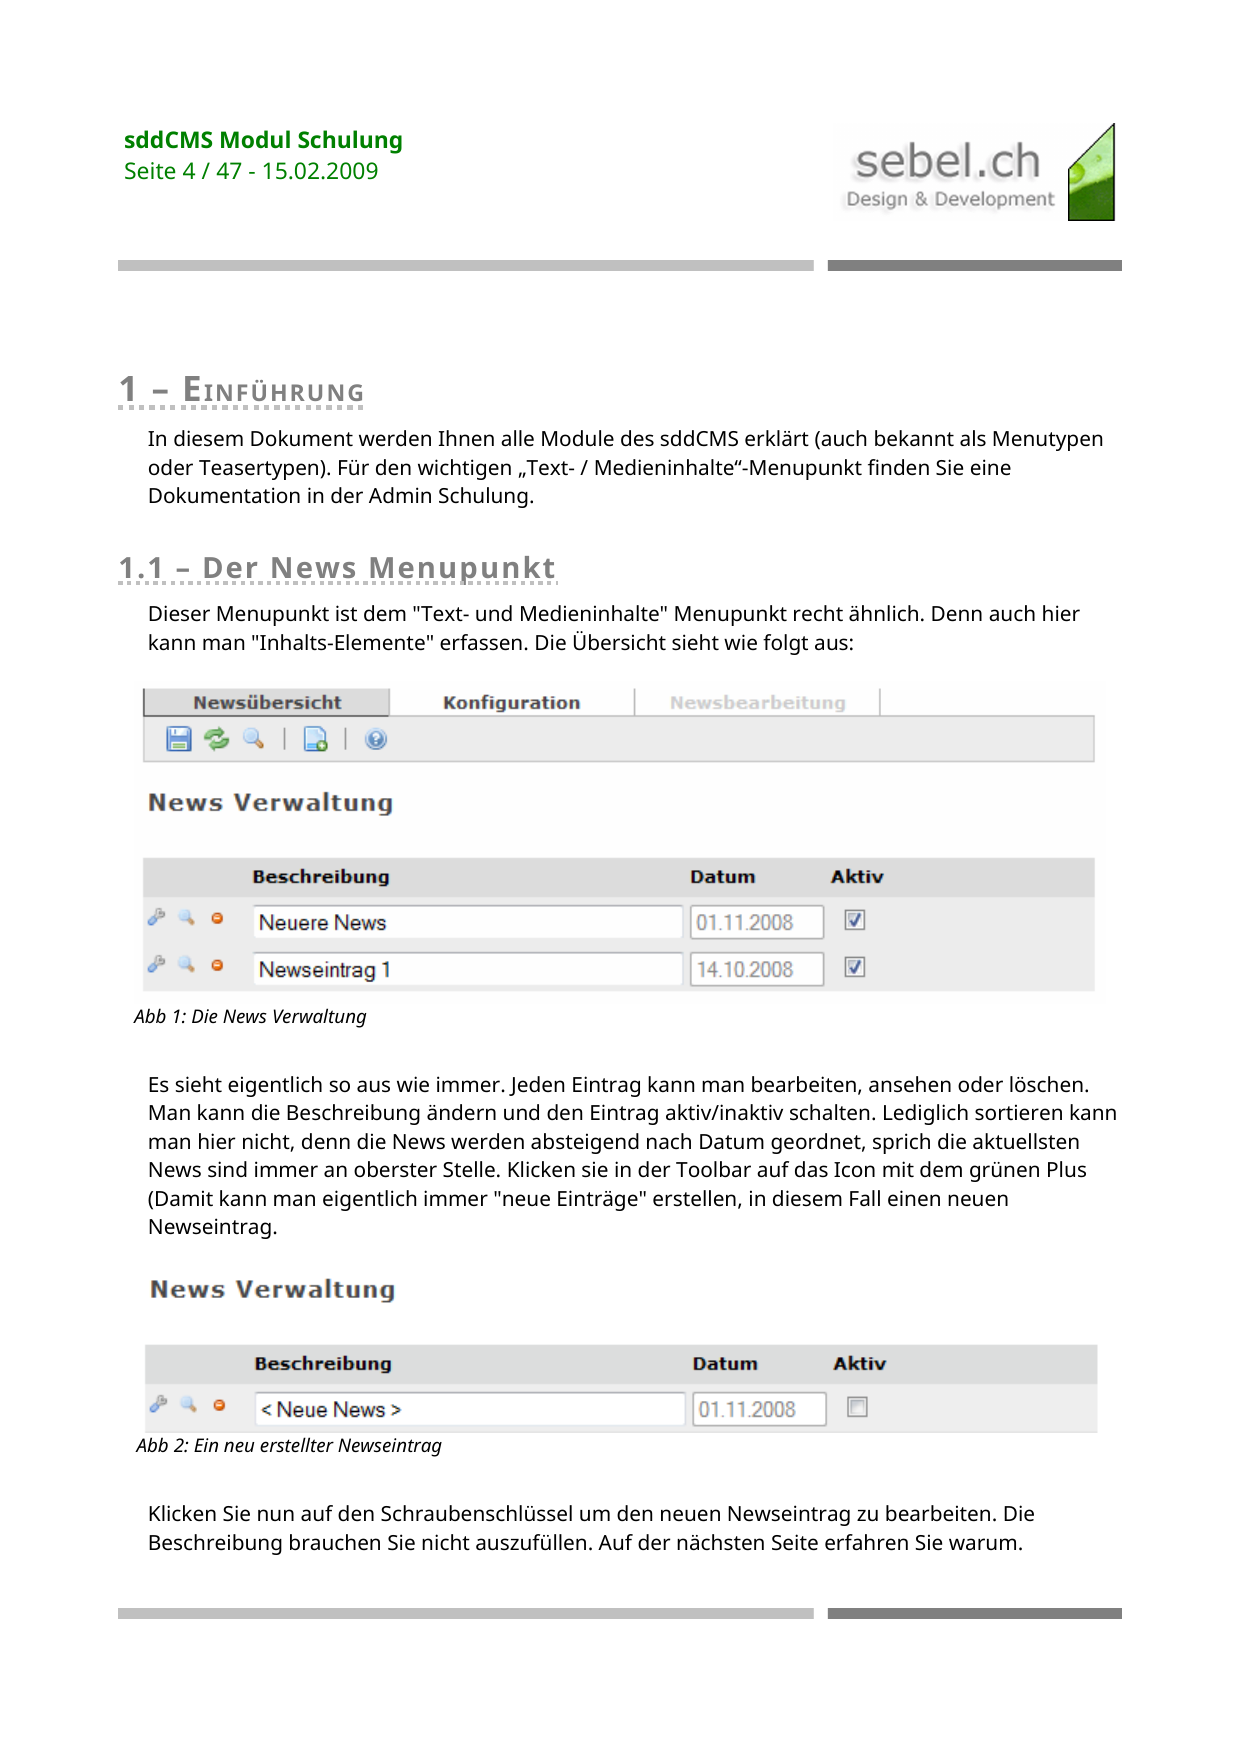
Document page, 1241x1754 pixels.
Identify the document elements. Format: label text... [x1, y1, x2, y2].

text Es sieht eigentlich so aus wie immer. Jeden Eintrag kann man bearbeiten, ansehen oder löschen. Man kann die Beschreibung ändern und den Eintrag aktiv/inaktiv schalten. Lediglich sortieren kann man hier nicht, denn die News werden absteigend nach Datum geordnet, sprich die aktuellsten News sind immer an oberster Stelle. Klicken sie in der Toolbar auf das Icon mit dem grünen Plus (Damit kann man eigentlich immer "neue Einträge" erstellen, in diesem Fall einen neuen Newseintrag. [148, 1070, 1122, 1241]
text Dieser Menupunkt ist dem "Text- und Medieninhalte" Menupunkt recht ähnlich. Denn auch hier kann man "Inhalts-Elemente" erfassen. Die Übersicht sieht wie folgt aus: [148, 599, 1122, 656]
picture [118, 260, 1122, 271]
picture [134, 681, 1106, 1004]
subtitle 1 – Einführung [118, 364, 1122, 412]
text Abb 1: Die News Verwaltung [134, 1004, 1106, 1029]
text Klicken Sie nun auf den Schraubenschlüssel um den neuen Newseintrag zu bearbeiten. Die Beschreibung brauchen Sie nicht auszufüllen. Auf der nächsten Seite erfahren Sie warum. [148, 1499, 1122, 1556]
picture [118, 1608, 1122, 1619]
text In diesem Dokument werden Ihnen alle Module des sddCMS erklärt (auch bekannt als Menutypen oder Teasertypen). Für den wichtigen „Text- / Medieninhalte“-Menupunkt finden Sie eine Dokumentation in der Admin Schulung. [148, 424, 1122, 510]
picture [136, 1265, 1104, 1433]
subtitle 1.1 – Der News Menupunkt [118, 547, 1122, 587]
text Abb 2: Ein neu erstellter Newseintrag [136, 1433, 1104, 1458]
